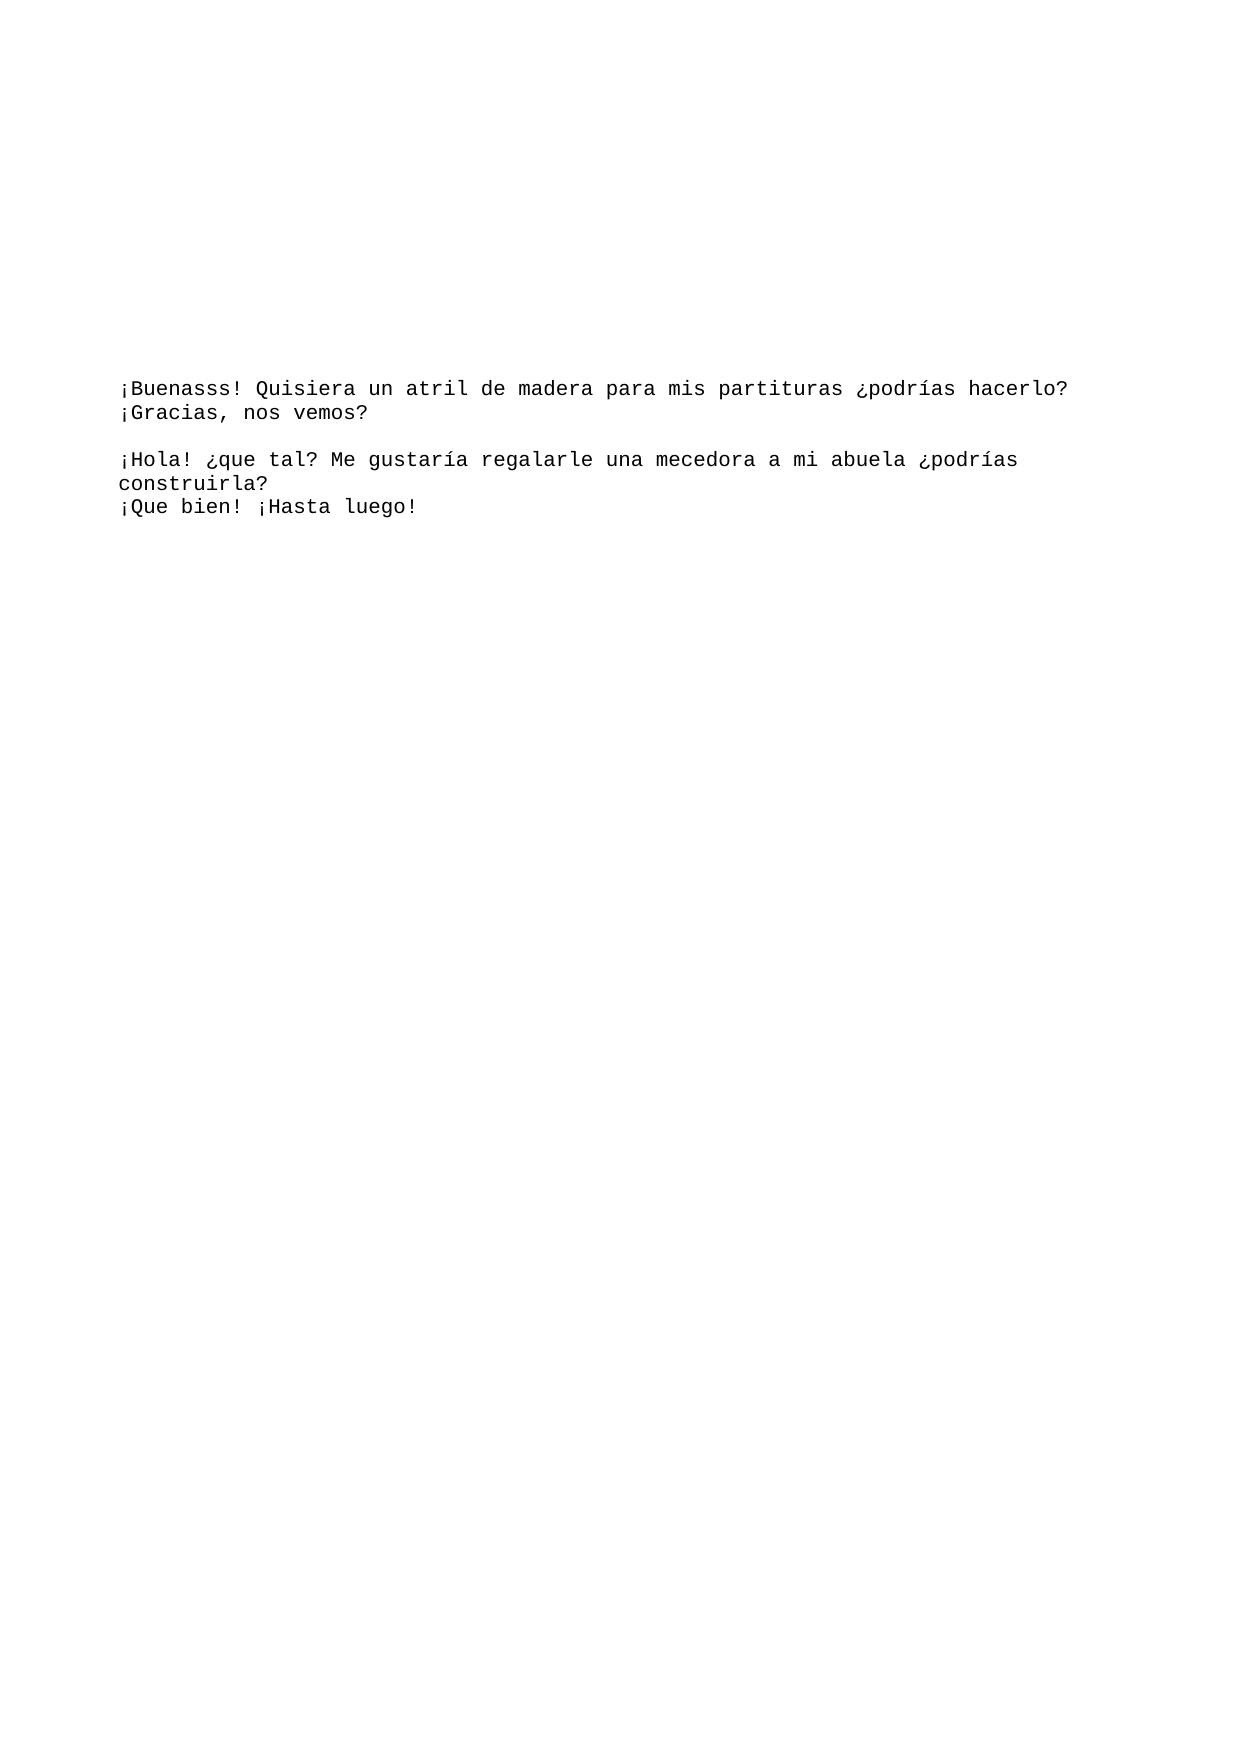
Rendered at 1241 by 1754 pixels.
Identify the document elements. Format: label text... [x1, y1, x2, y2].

text ¡Que bien! ¡Hasta luego! [118, 496, 1122, 520]
text ¡Hola! ¿que tal? Me gustaría regalarle una mecedora a mi abuela ¿podrías construirla? [118, 449, 1122, 496]
text ¡Gracias, nos vemos? [118, 402, 1122, 426]
text ¡Buenasss! Quisiera un atril de madera para mis partituras ¿podrías hacerlo? [118, 378, 1122, 402]
